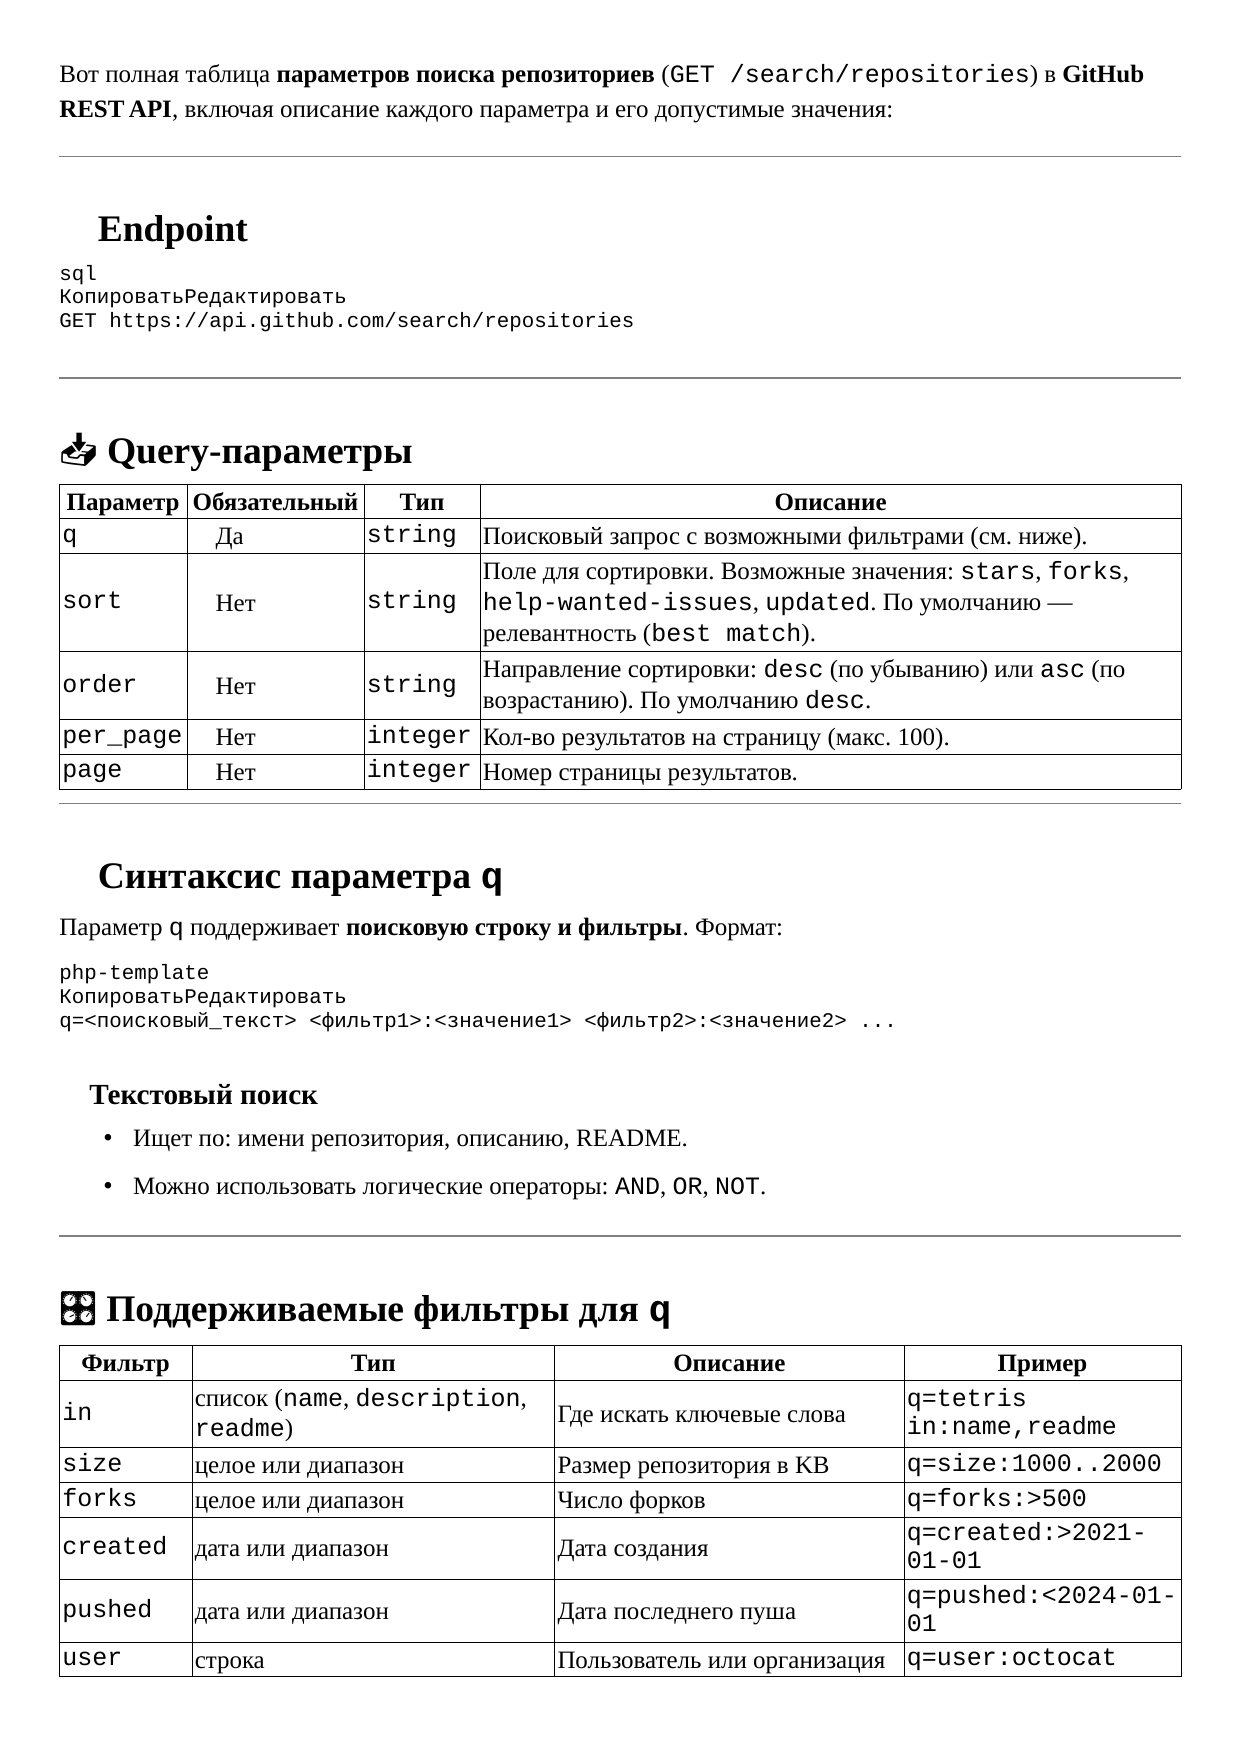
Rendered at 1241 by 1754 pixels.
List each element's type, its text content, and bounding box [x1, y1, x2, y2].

table_cell Пользователь или организация [555, 1643, 904, 1676]
text php-template [59, 962, 1181, 986]
table_cell string [365, 652, 480, 719]
table_cell целое или диапазон [193, 1448, 554, 1482]
table_cell order [60, 652, 187, 719]
subtitle 📘 Endpoint [59, 207, 1181, 250]
table_cell Где искать ключевые слова [555, 1381, 904, 1447]
table_cell page [60, 755, 187, 788]
table_cell forks [60, 1483, 192, 1517]
table_cell q=tetris in:name,readme [905, 1381, 1181, 1447]
table_cell per_page [60, 720, 187, 754]
table_cell Число форков [555, 1483, 904, 1517]
table_header Параметр [60, 485, 187, 518]
table_cell q=size:1000..2000 [905, 1448, 1181, 1482]
text КопироватьРедактировать [59, 986, 1181, 1010]
table_header Пример [905, 1346, 1181, 1379]
text sql [59, 262, 1181, 286]
table_cell Номер страницы результатов. [481, 755, 1181, 788]
table_cell sort [60, 554, 187, 651]
subtitle 📥 Query-параметры [59, 428, 1181, 471]
table_cell string [365, 519, 480, 553]
table_cell ❌ Нет [188, 554, 364, 651]
table_cell дата или диапазон [193, 1518, 554, 1579]
text q=<поисковый_текст> <фильтр1>:<значение1> <фильтр2>:<значение2> ... [59, 1010, 1181, 1033]
table_cell in [60, 1381, 192, 1447]
table_cell дата или диапазон [193, 1580, 554, 1642]
subtitle 🔎 Синтаксис параметра q [59, 854, 1181, 900]
table_cell список (name, description, readme) [193, 1381, 554, 1447]
table_cell size [60, 1448, 192, 1482]
table_cell Дата создания [555, 1518, 904, 1579]
table_cell user [60, 1643, 192, 1676]
table_cell q=user:octocat [905, 1643, 1181, 1676]
table_cell pushed [60, 1580, 192, 1642]
table_cell Дата последнего пуша [555, 1580, 904, 1642]
subtitle 🔤 Текстовый поиск [59, 1077, 1181, 1111]
table_cell ❌ Нет [188, 652, 364, 719]
list Ищет по: имени репозитория, описанию, README. [103, 1123, 1181, 1152]
table_cell целое или диапазон [193, 1483, 554, 1517]
table_cell q=forks:>500 [905, 1483, 1181, 1517]
table_cell Поле для сортировки. Возможные значения: stars, forks, help-wanted-issues, updated. По умолчанию — релевантность (best match). [481, 554, 1181, 651]
table_header Описание [481, 485, 1181, 518]
subtitle 🎛️ Поддерживаемые фильтры для q [59, 1286, 1181, 1332]
table_header Фильтр [60, 1346, 192, 1379]
text Параметр q поддерживает поисковую строку и фильтры. Формат: [59, 912, 1181, 943]
table_cell q=pushed:<2024-01-01 [905, 1580, 1181, 1642]
table_cell integer [365, 720, 480, 754]
table_cell Размер репозитория в KB [555, 1448, 904, 1482]
table_header Обязательный [188, 485, 364, 518]
table_cell Поисковый запрос с возможными фильтрами (см. ниже). [481, 519, 1181, 553]
table_header Описание [555, 1346, 904, 1379]
table_header Тип [365, 485, 480, 518]
table_cell строка [193, 1643, 554, 1676]
table_cell Направление сортировки: desc (по убыванию) или asc (по возрастанию). По умолчанию desc. [481, 652, 1181, 719]
table_header Тип [193, 1346, 554, 1379]
text GET https://api.github.com/search/repositories [59, 310, 1181, 333]
table_cell string [365, 554, 480, 651]
table_cell q [60, 519, 187, 553]
table_cell q=created:>2021-01-01 [905, 1518, 1181, 1579]
table_cell Кол-во результатов на страницу (макс. 100). [481, 720, 1181, 754]
text КопироватьРедактировать [59, 286, 1181, 310]
table_cell ✅ Да [188, 519, 364, 553]
table_cell ❌ Нет [188, 755, 364, 788]
table_cell integer [365, 755, 480, 788]
text Вот полная таблица параметров поиска репозиториев (GET /search/repositories) в GitHub REST API, включая описание каждого параметра и его допустимые значения: [59, 59, 1181, 123]
table_cell created [60, 1518, 192, 1579]
table_cell ❌ Нет [188, 720, 364, 754]
list Можно использовать логические операторы: AND, OR, NOT. [103, 1171, 1181, 1202]
